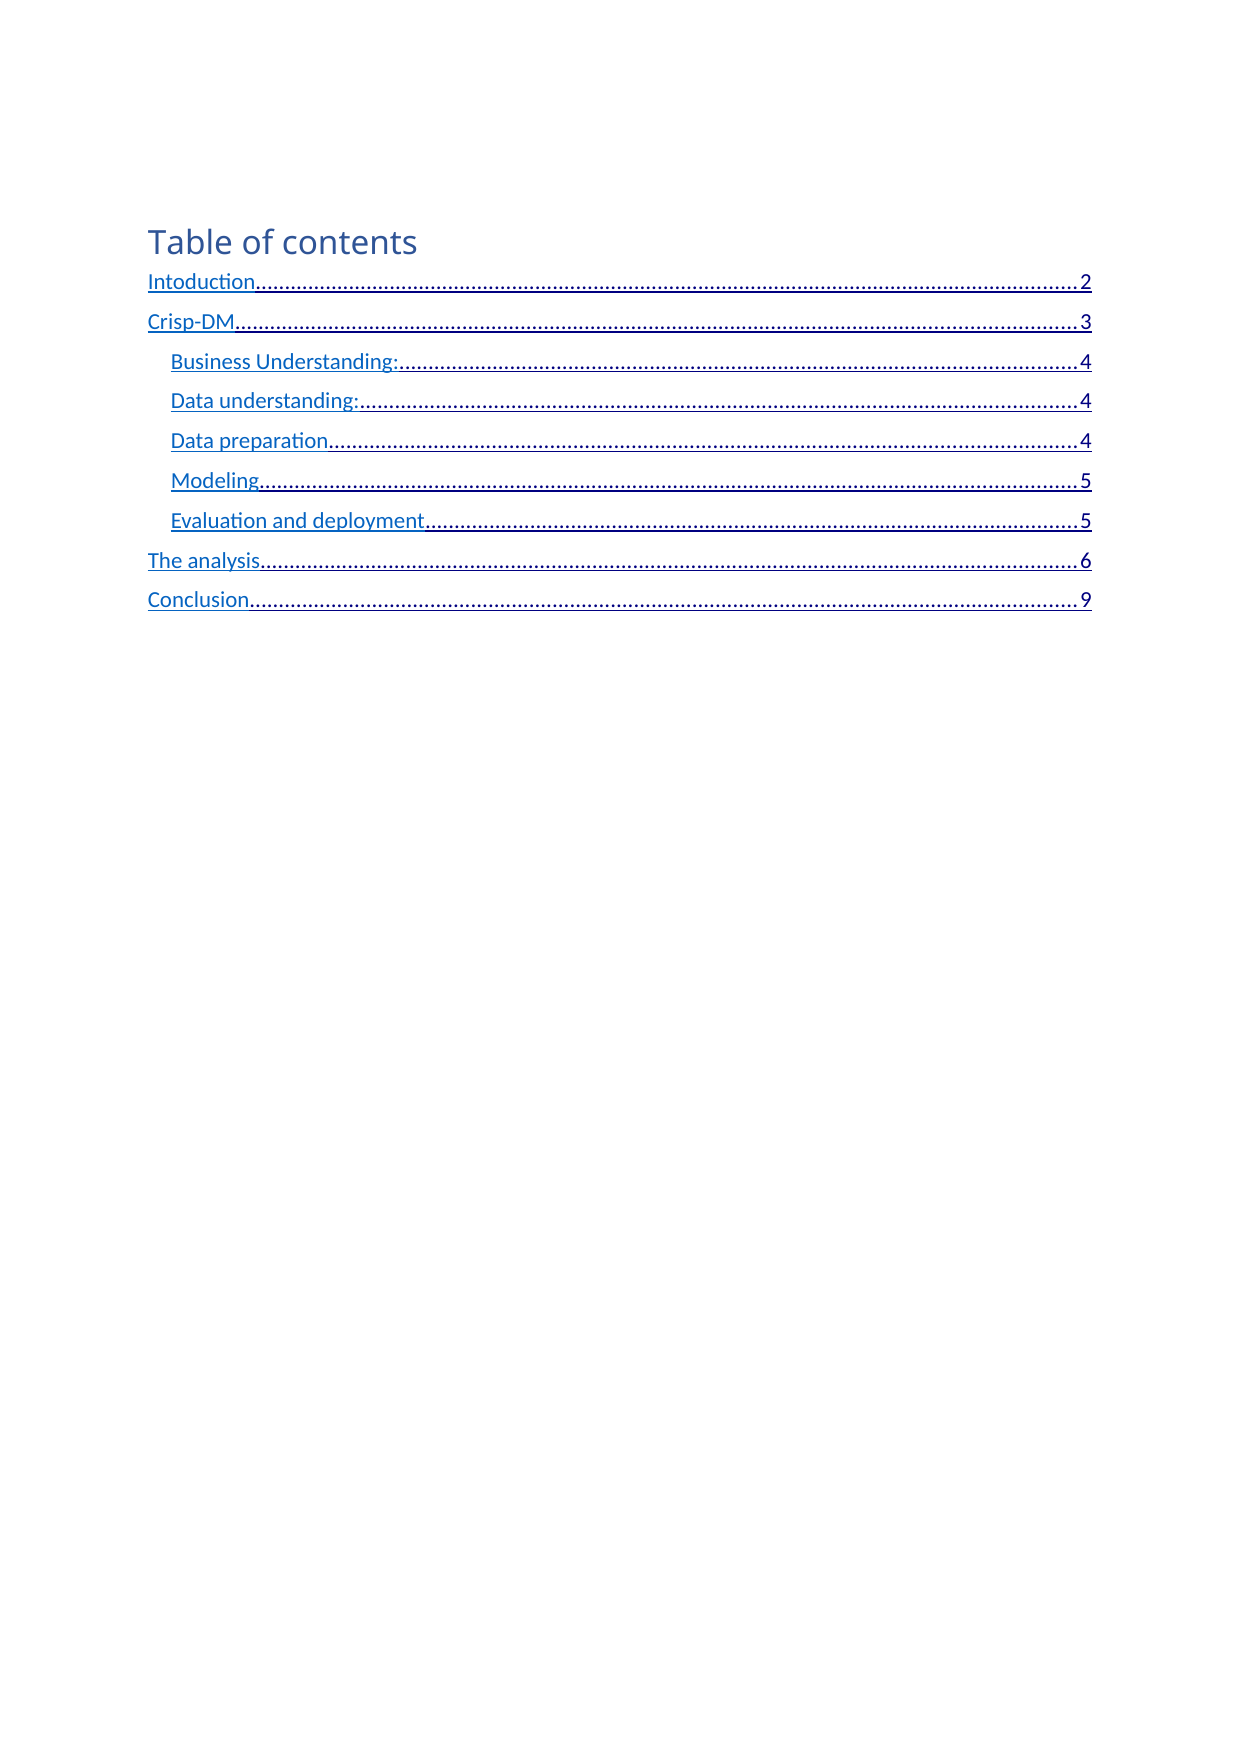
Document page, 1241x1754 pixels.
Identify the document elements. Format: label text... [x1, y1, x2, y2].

text Evaluation and deployment 5 [171, 506, 1093, 534]
text The analysis 6 [148, 546, 1093, 574]
text Conclusion 9 [148, 586, 1093, 613]
text Business Understanding: 4 [171, 347, 1093, 375]
text Table of contents [148, 219, 1093, 264]
text Modeling 5 [171, 466, 1093, 494]
text Intoduction 2 [148, 267, 1093, 295]
text Data understanding: 4 [171, 387, 1093, 414]
text Crisp-DM 3 [148, 307, 1093, 335]
text Data preparation 4 [171, 426, 1093, 454]
